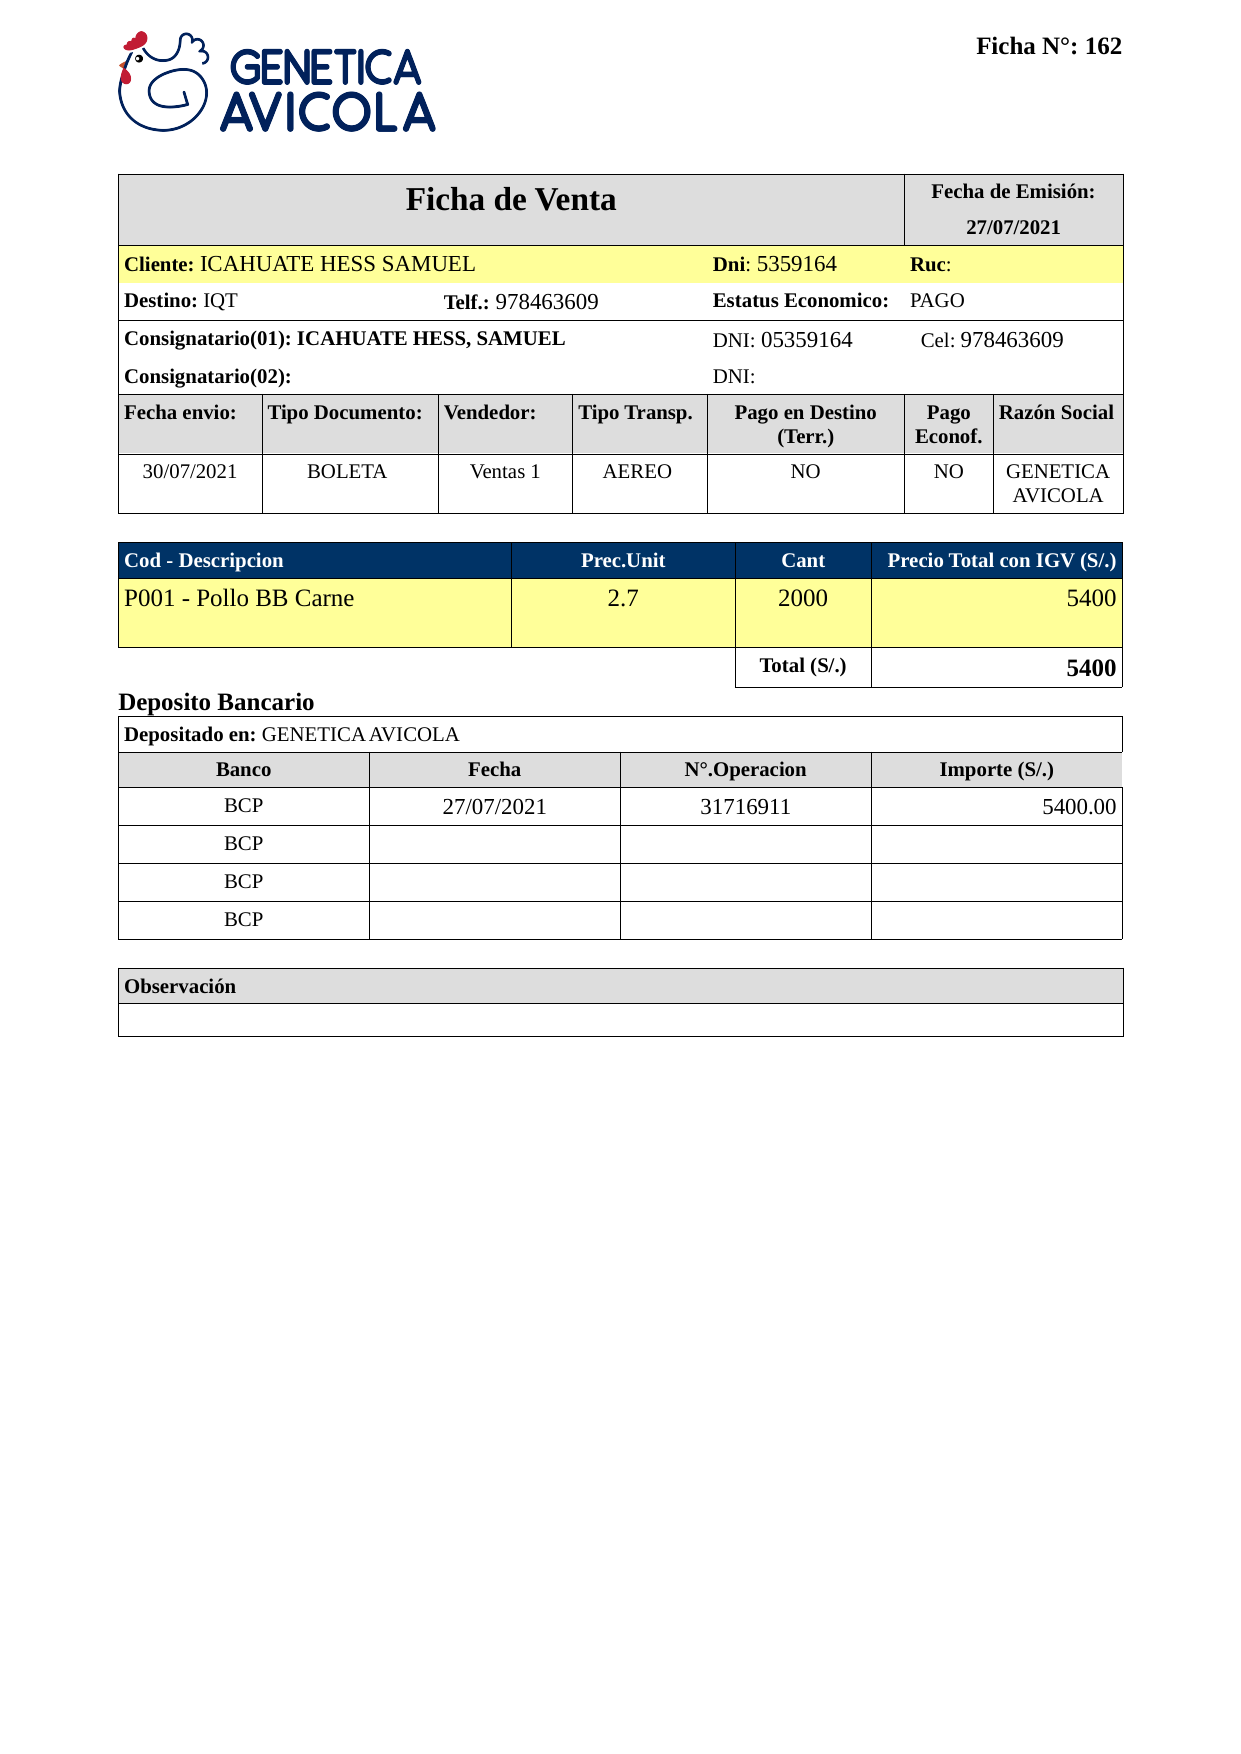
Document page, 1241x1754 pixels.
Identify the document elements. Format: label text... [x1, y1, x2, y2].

table_cell Importe (S/.) [872, 753, 1122, 787]
table_cell BOLETA [263, 455, 438, 513]
table_cell [118, 648, 511, 687]
table_cell Telf.: 978463609 [438, 283, 707, 320]
table_cell 2.7 [512, 579, 735, 647]
table_cell [511, 648, 735, 687]
table_cell Vendedor: [439, 395, 572, 453]
table_cell BCP [119, 826, 369, 863]
table_cell [370, 826, 620, 863]
table_header Prec.Unit [512, 543, 735, 578]
table_cell Pago Econof. [905, 395, 993, 453]
table_cell Consignatario(02): [119, 358, 707, 394]
table_cell Total (S/.) [736, 648, 871, 687]
table_cell 2000 [736, 579, 871, 647]
table_cell [621, 902, 871, 939]
table_cell [621, 826, 871, 863]
table_cell 27/07/2021 [370, 788, 620, 825]
table_cell Banco [119, 753, 369, 787]
table_header Cod - Descripcion [119, 543, 511, 578]
table_cell Fecha envio: [119, 395, 262, 453]
table_cell AEREO [573, 455, 707, 513]
table_cell Ventas 1 [439, 455, 572, 513]
table_cell Razón Social [994, 395, 1123, 453]
table_header Depositado en: GENETICA AVICOLA [119, 717, 1122, 752]
table_cell [872, 826, 1122, 863]
table_cell Estatus Economico: [707, 283, 904, 320]
table_cell Ruc: [904, 246, 1123, 283]
table_cell Dni: 5359164 [707, 246, 904, 283]
table_cell Fecha [370, 753, 620, 787]
table_cell BCP [119, 788, 369, 825]
table_header Fecha de Emisión: [905, 175, 1123, 209]
table_cell [119, 1004, 1123, 1036]
table_cell DNI: [707, 358, 1123, 394]
table_cell BCP [119, 864, 369, 901]
table_cell 30/07/2021 [119, 455, 262, 513]
table_cell Tipo Documento: [263, 395, 438, 453]
table_cell [621, 864, 871, 901]
table_cell GENETICA AVICOLA [994, 455, 1123, 513]
table_cell 5400 [872, 579, 1122, 647]
table_cell [872, 864, 1122, 901]
table_cell N°.Operacion [621, 753, 871, 787]
table_cell [872, 902, 1122, 939]
table_cell 27/07/2021 [905, 209, 1123, 245]
table_cell NO [905, 455, 993, 513]
table_header Ficha de Venta [119, 175, 904, 245]
table_cell BCP [119, 902, 369, 939]
table_cell Destino: IQT [119, 283, 438, 320]
text Deposito Bancario [118, 687, 1122, 716]
table_cell 5400 [872, 648, 1122, 687]
table_cell Consignatario(01): ICAHUATE HESS, SAMUEL [119, 321, 707, 358]
table_cell DNI: 05359164 [707, 321, 915, 358]
table_header Precio Total con IGV (S/.) [872, 543, 1122, 578]
picture [118, 31, 436, 132]
table_cell [370, 902, 620, 939]
table_cell Pago en Destino (Terr.) [708, 395, 904, 453]
table_cell P001 - Pollo BB Carne [119, 579, 511, 647]
table_cell 31716911 [621, 788, 871, 825]
table_header Cant [736, 543, 871, 578]
table_cell PAGO [904, 283, 1123, 320]
table_cell [370, 864, 620, 901]
table_cell Cel: 978463609 [915, 321, 1123, 358]
table_cell Tipo Transp. [573, 395, 707, 453]
table_cell 5400.00 [872, 788, 1122, 825]
table_header Observación [119, 969, 1123, 1003]
table_cell NO [708, 455, 904, 513]
table_cell Cliente: ICAHUATE HESS SAMUEL [119, 246, 707, 283]
